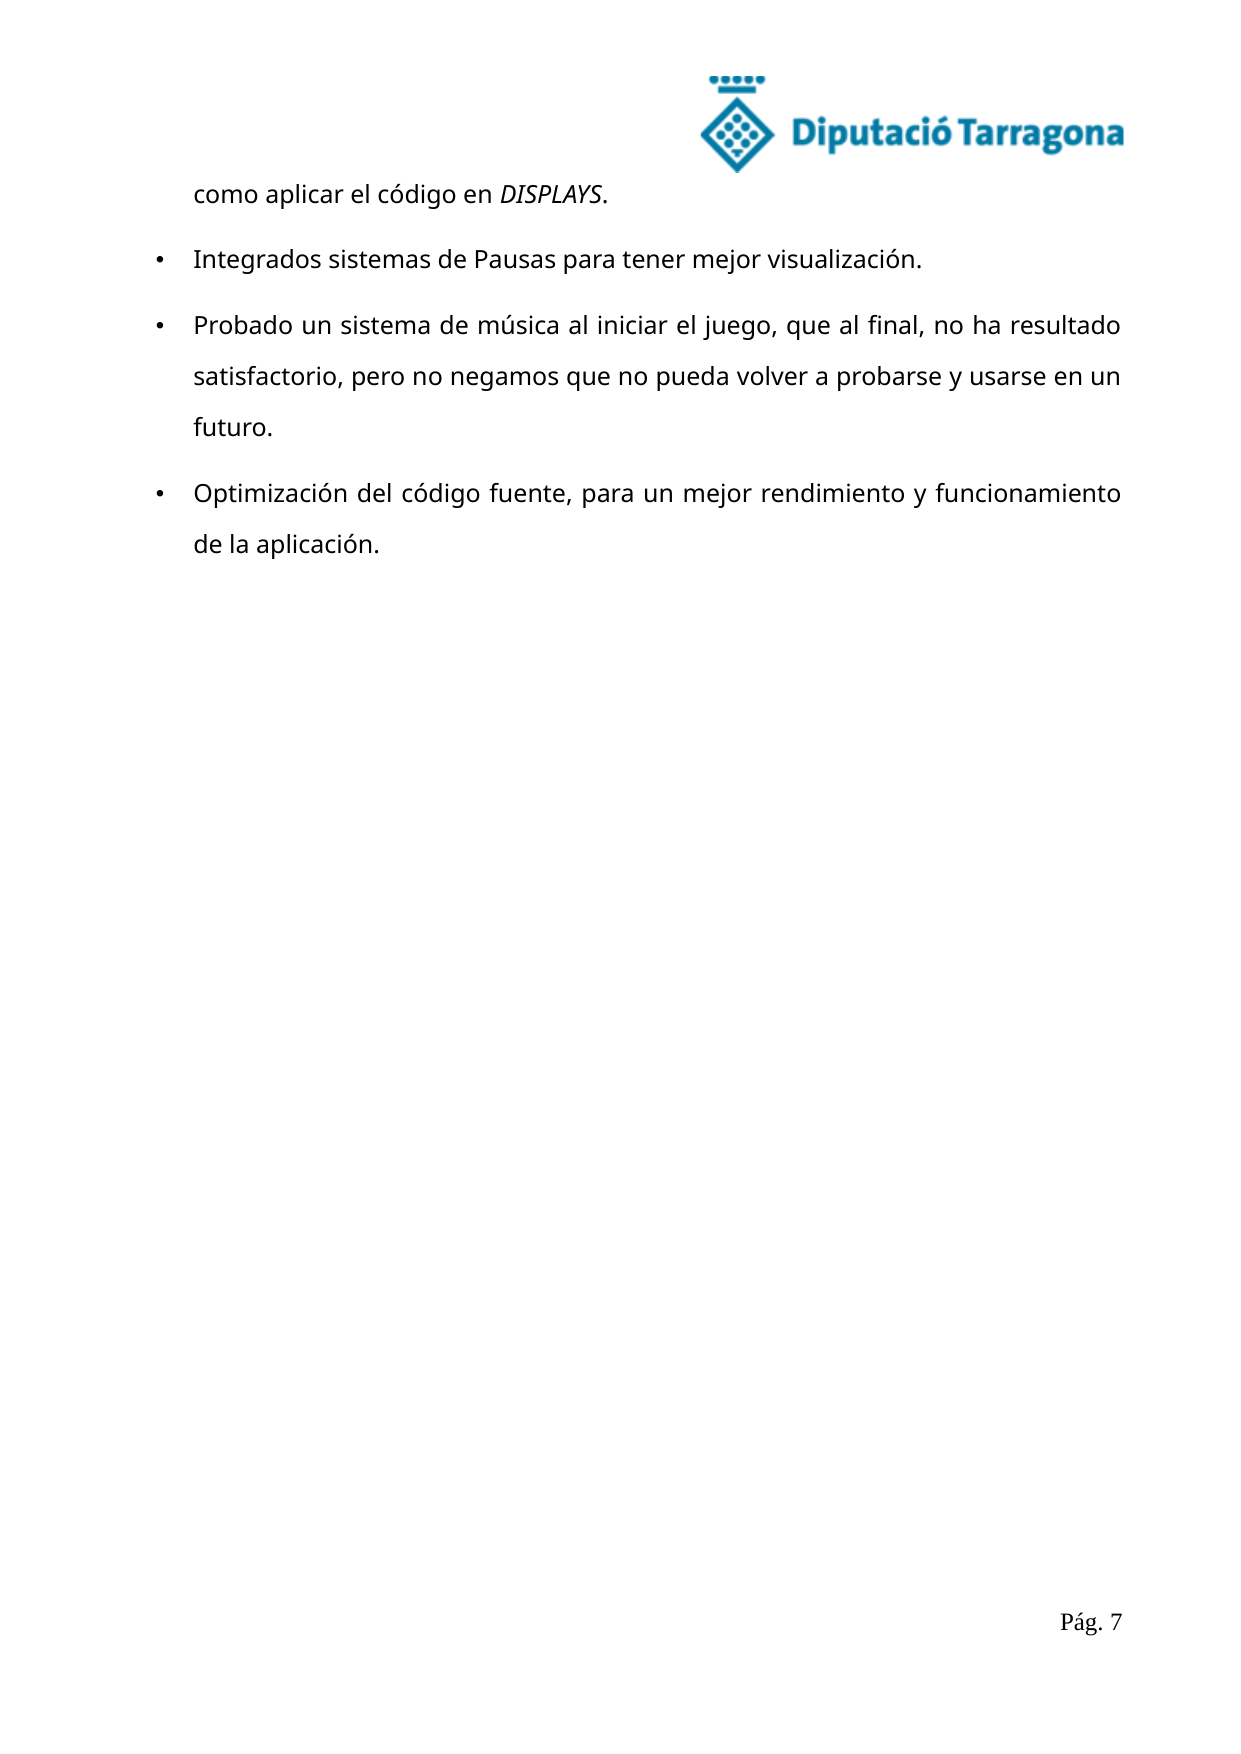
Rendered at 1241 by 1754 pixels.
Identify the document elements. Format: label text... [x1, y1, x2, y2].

list Probado un sistema de música al iniciar el juego, que al final, no ha resultado satisfactorio, pero no negamos que no pueda volver a probarse y usarse en un futuro. [156, 308, 1122, 444]
list Optimización del código fuente, para un mejor rendimiento y funcionamiento de la aplicación. [156, 475, 1122, 560]
picture [700, 76, 1124, 173]
list Integrados sistemas de Pausas para tener mejor visualización. [156, 242, 1122, 276]
list como aplicar el código en DISPLAYS. [156, 176, 1122, 210]
